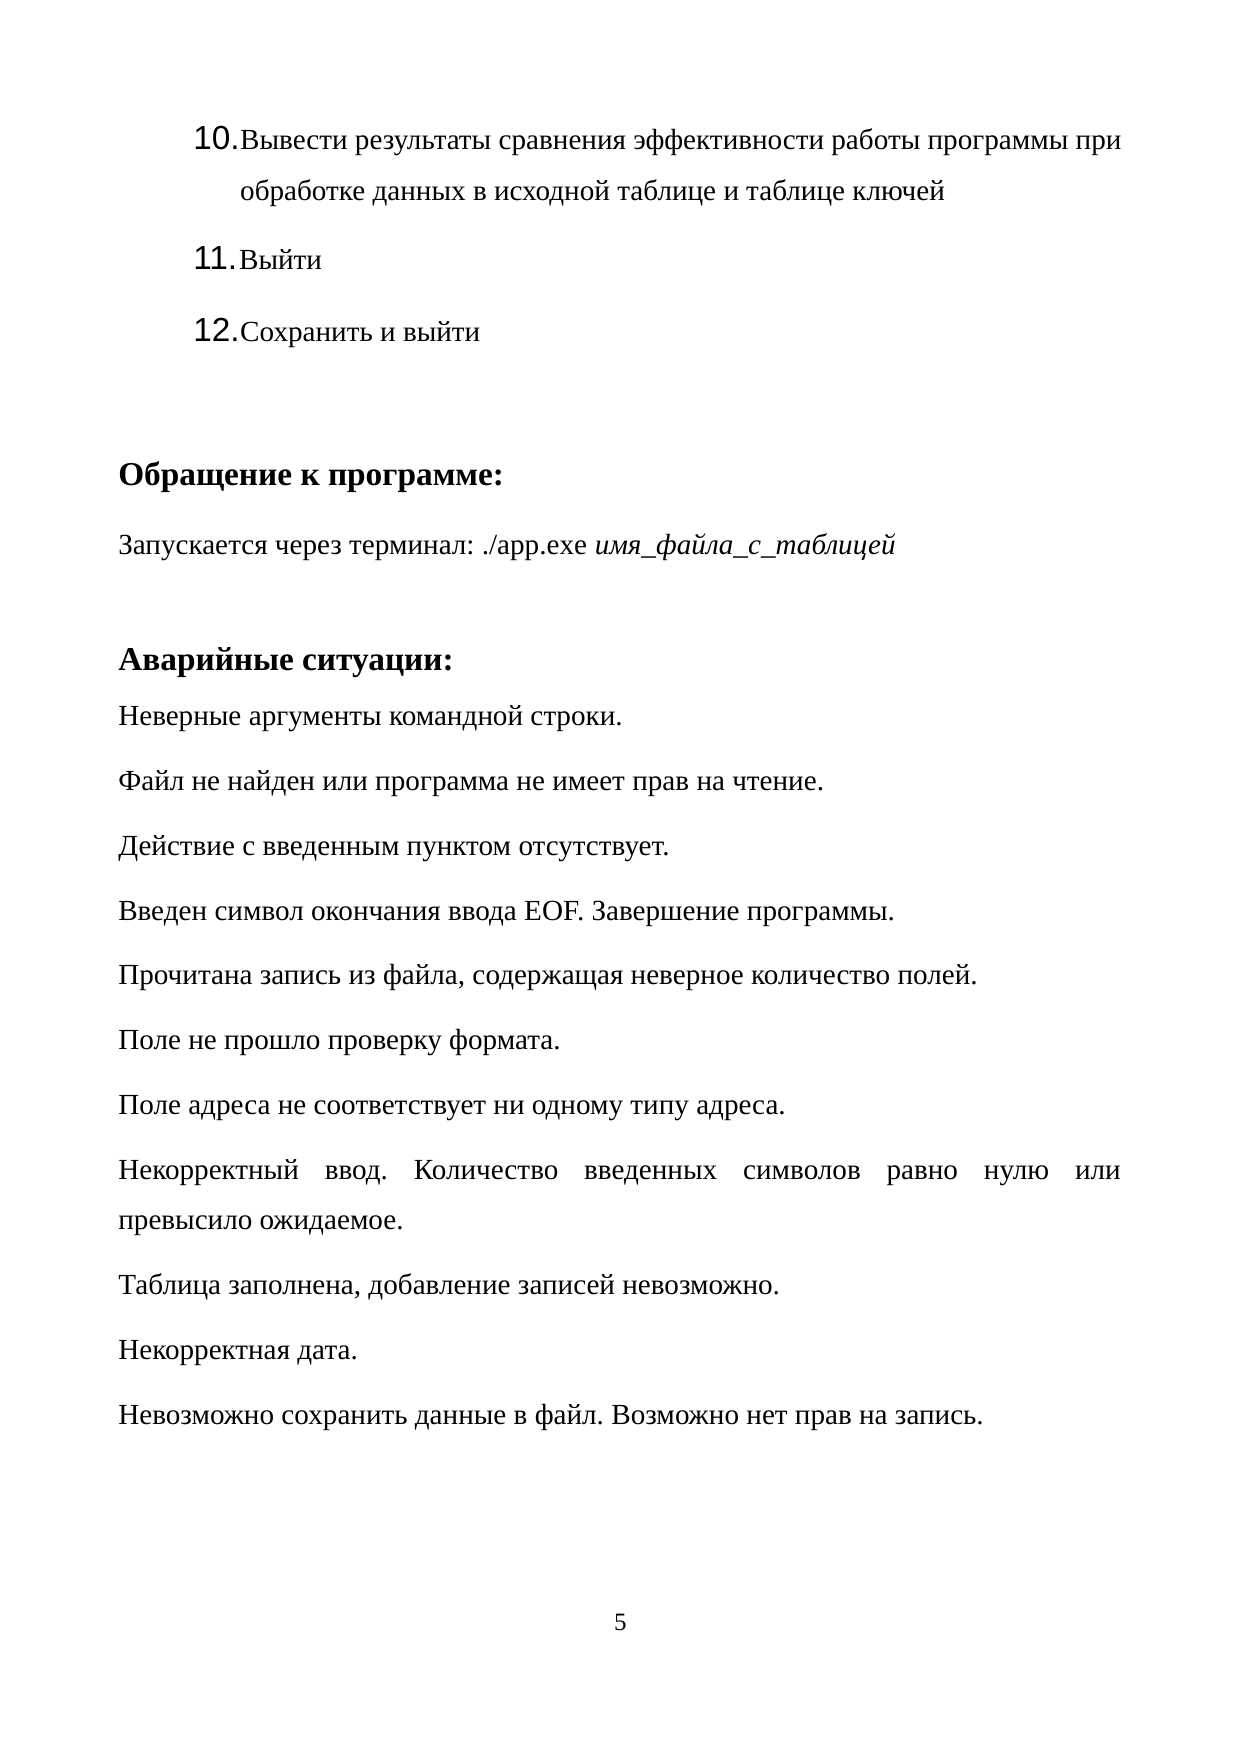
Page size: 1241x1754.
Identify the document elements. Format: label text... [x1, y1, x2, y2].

text Таблица заполнена, добавление записей невозможно. [118, 1267, 1122, 1301]
text Действие с введенным пунктом отсутствует. [118, 828, 1122, 861]
list Запускается через терминал: ./app.exe имя_файла_с_таблицей [118, 527, 1122, 560]
text Поле не прошло проверку формата. [118, 1022, 1122, 1056]
text Прочитана запись из файла, содержащая неверное количество полей. [118, 957, 1122, 991]
text Файл не найден или программа не имеет прав на чтение. [118, 763, 1122, 796]
text Некорректный ввод. Количество введенных символов равно нулю или превысило ожидаемое. [118, 1152, 1122, 1236]
text Невозможно сохранить данные в файл. Возможно нет прав на запись. [118, 1397, 1122, 1431]
text Некорректная дата. [118, 1332, 1122, 1366]
text Аварийные ситуации: [118, 639, 1122, 678]
text Поле адреса не соответствует ни одному типу адреса. [118, 1087, 1122, 1121]
text Введен символ окончания ввода EOF. Завершение программы. [118, 893, 1122, 926]
text Неверные аргументы командной строки. [118, 698, 1122, 731]
list Вывести результаты сравнения эффективности работы программы при обработке данных в исходной таблице и таблице ключей [193, 118, 1122, 207]
list Обращение к программе: [118, 455, 1122, 493]
list Выйти [193, 238, 1122, 277]
list Сохранить и выйти [193, 310, 1122, 349]
